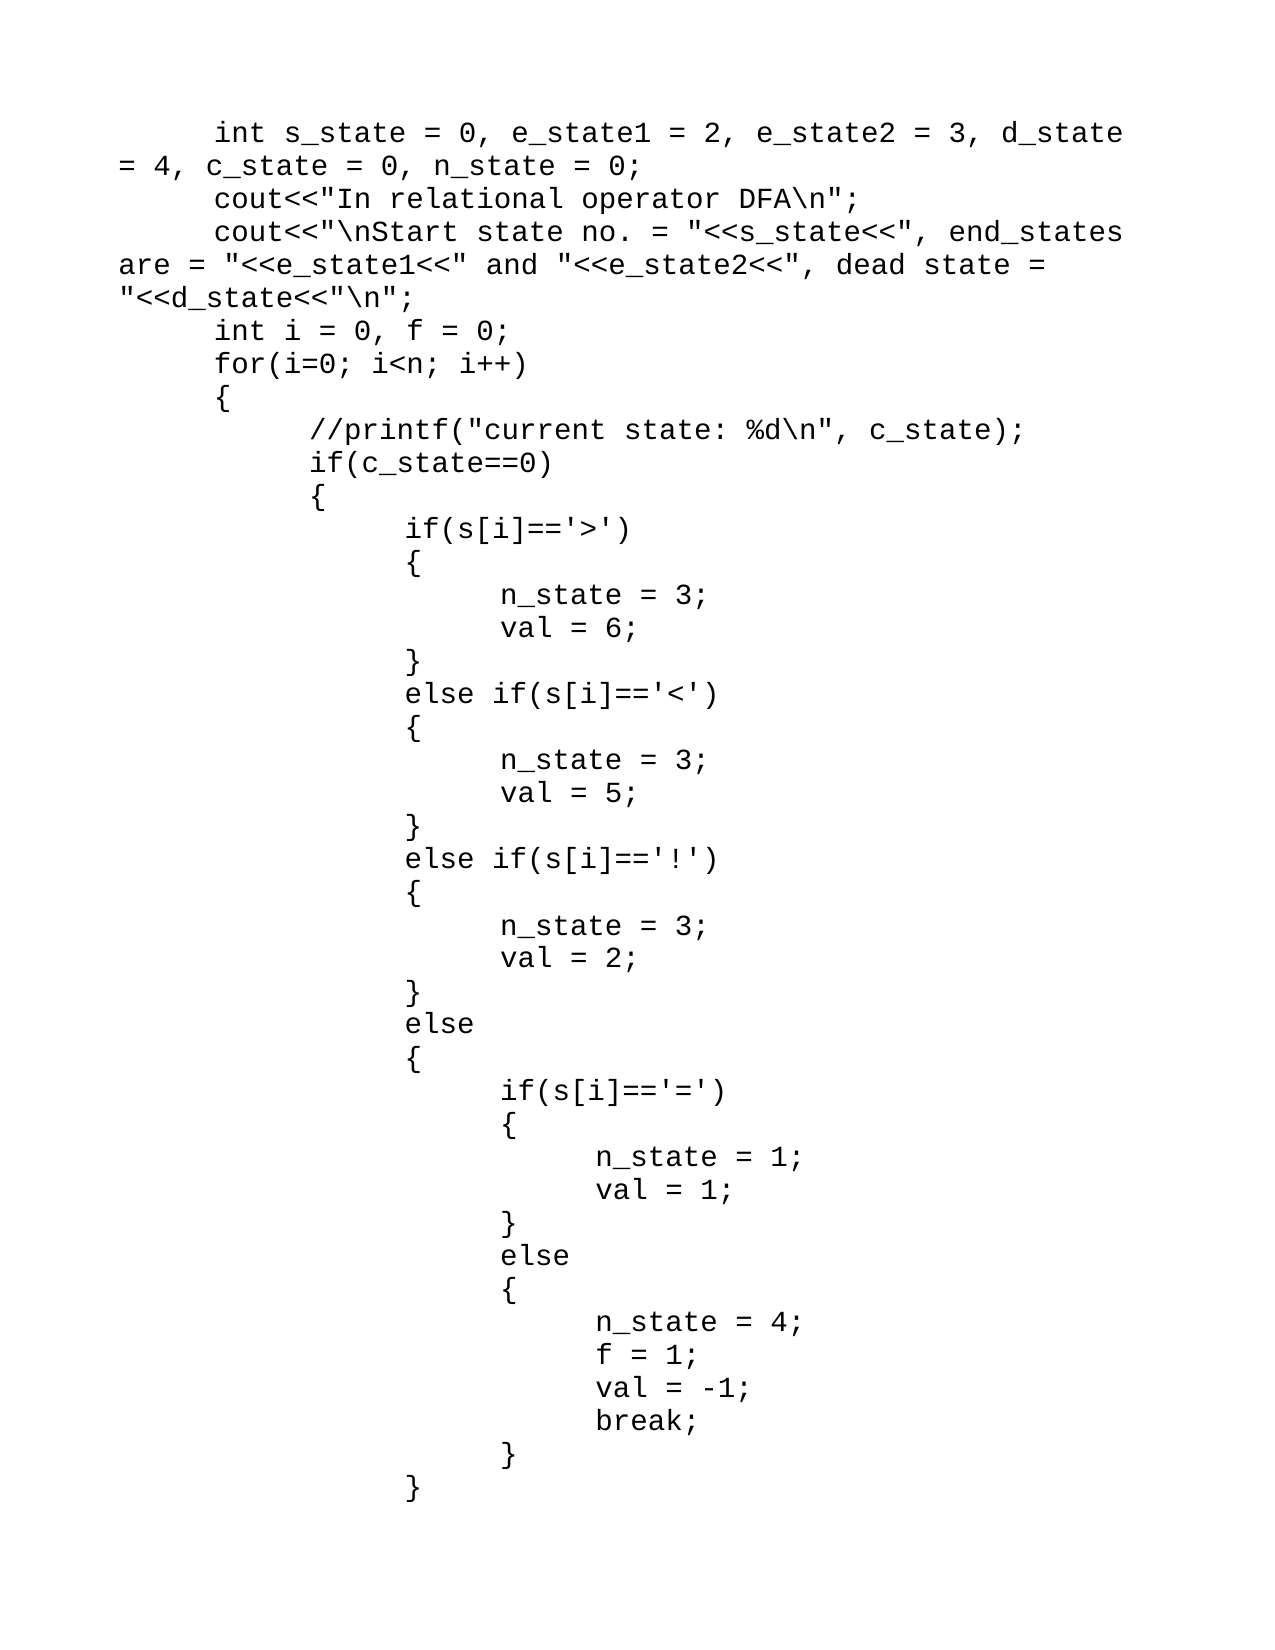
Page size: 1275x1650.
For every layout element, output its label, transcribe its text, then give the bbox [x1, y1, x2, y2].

text cout<<"In relational operator DFA\n"; [118, 184, 1157, 217]
text else [118, 1010, 1157, 1043]
text { [118, 547, 1157, 580]
text } [118, 977, 1157, 1010]
text { [118, 878, 1157, 911]
text int i = 0, f = 0; [118, 316, 1157, 349]
text //printf("current state: %d\n", c_state); [118, 415, 1157, 448]
text n_state = 3; [118, 580, 1157, 613]
text n_state = 1; [118, 1142, 1157, 1175]
text else if(s[i]=='<') [118, 679, 1157, 712]
text } [118, 1208, 1157, 1241]
text { [118, 481, 1157, 514]
text { [118, 382, 1157, 415]
text if(s[i]=='=') [118, 1076, 1157, 1109]
text if(c_state==0) [118, 448, 1157, 481]
text val = 2; [118, 944, 1157, 977]
text n_state = 3; [118, 746, 1157, 778]
text else [118, 1241, 1157, 1274]
text n_state = 4; [118, 1307, 1157, 1340]
text { [118, 1109, 1157, 1142]
text val = 1; [118, 1175, 1157, 1208]
text for(i=0; i<n; i++) [118, 349, 1157, 382]
text cout<<"\nStart state no. = "<<s_state<<", end_states are = "<<e_state1<<" and "<<e_state2<<", dead state = "<<d_state<<"\n"; [118, 217, 1157, 316]
text else if(s[i]=='!') [118, 844, 1157, 878]
text } [118, 1472, 1157, 1505]
text } [118, 812, 1157, 844]
text { [118, 1274, 1157, 1307]
text if(s[i]=='>') [118, 514, 1157, 547]
text val = 5; [118, 778, 1157, 812]
text f = 1; [118, 1340, 1157, 1373]
text { [118, 712, 1157, 746]
text int s_state = 0, e_state1 = 2, e_state2 = 3, d_state = 4, c_state = 0, n_state = 0; [118, 118, 1157, 184]
text val = 6; [118, 613, 1157, 646]
text val = -1; [118, 1373, 1157, 1406]
text n_state = 3; [118, 911, 1157, 944]
text } [118, 1439, 1157, 1472]
text { [118, 1043, 1157, 1076]
text break; [118, 1406, 1157, 1439]
text } [118, 646, 1157, 679]
